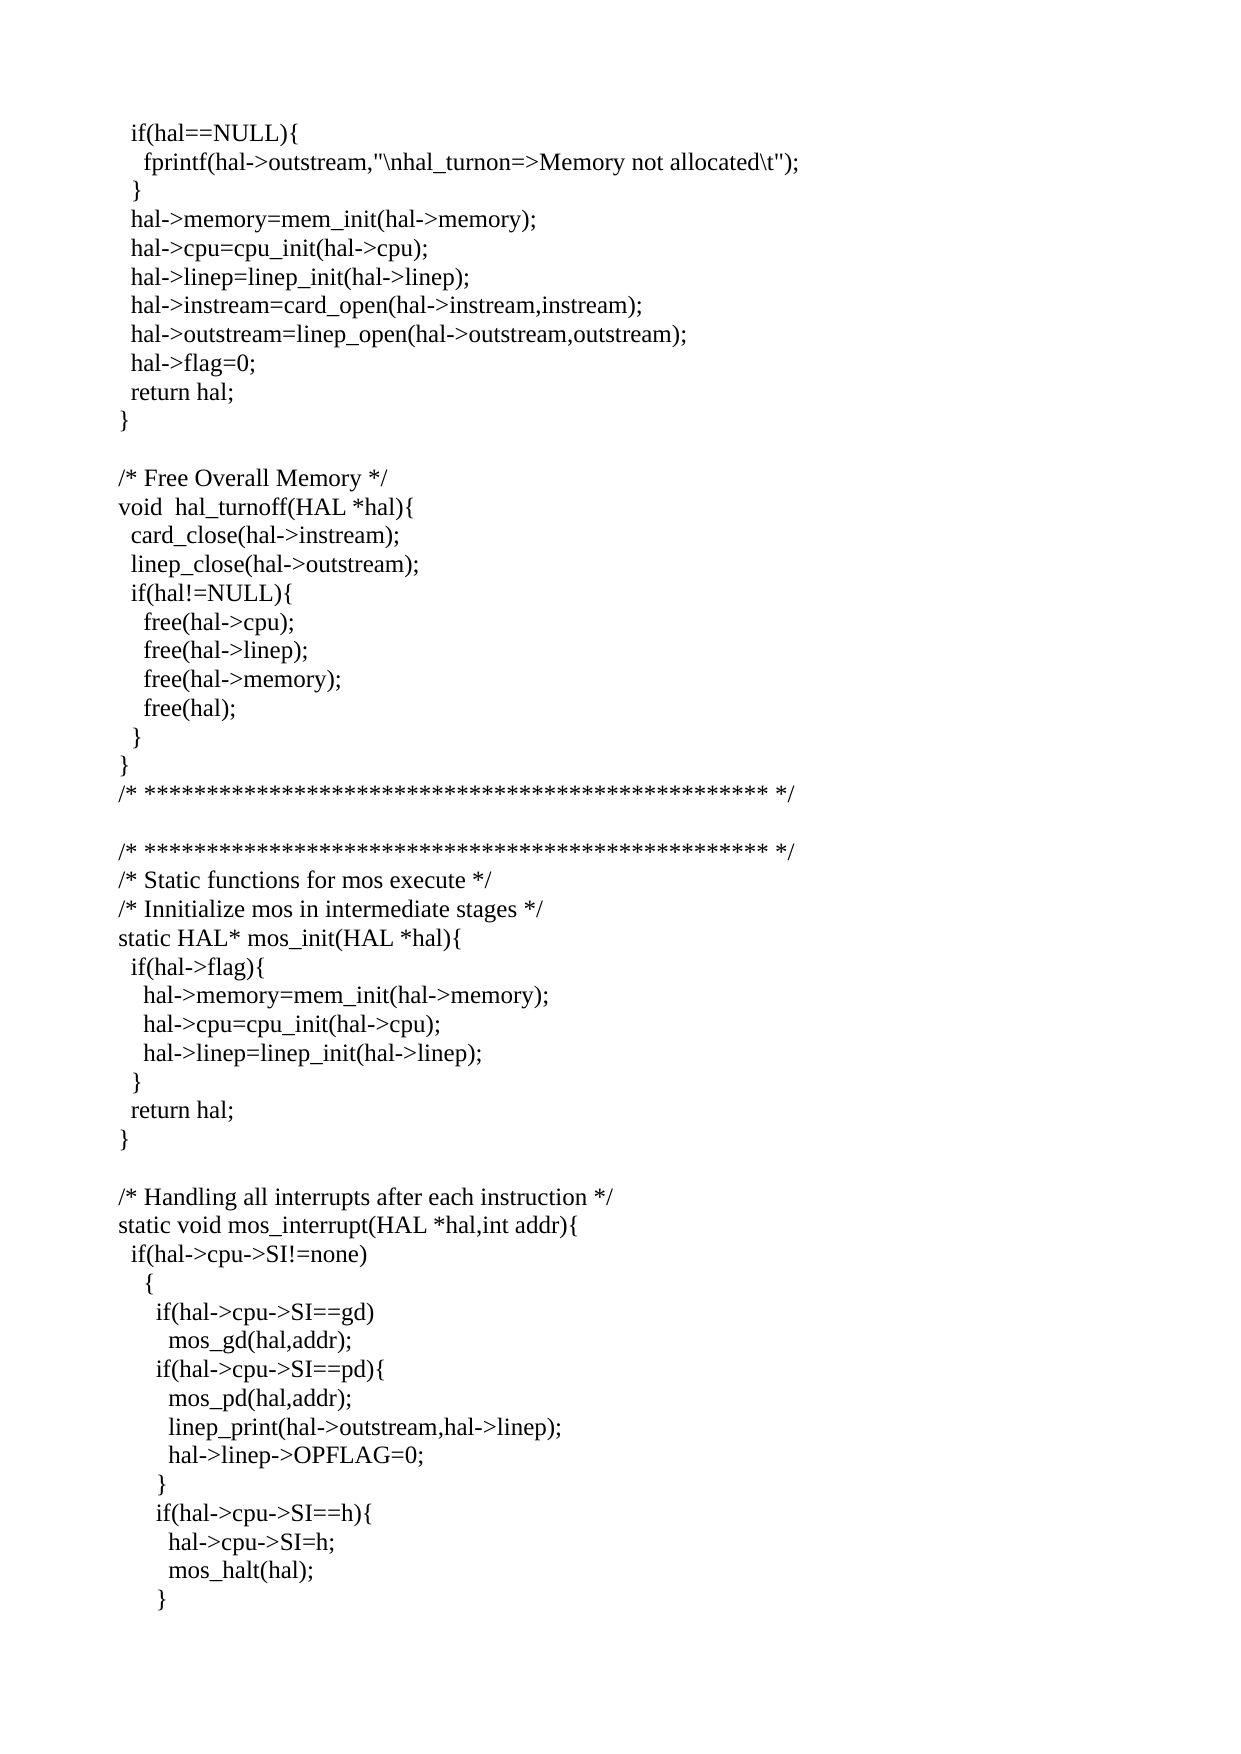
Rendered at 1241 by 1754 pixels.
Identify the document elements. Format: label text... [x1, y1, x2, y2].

text /* Handling all interrupts after each instruction */ [118, 1182, 1122, 1211]
text linep_close(hal->outstream); [118, 549, 1122, 578]
text return hal; [118, 377, 1122, 406]
text if(hal->cpu->SI==gd) [118, 1297, 1122, 1326]
text } [118, 406, 1122, 434]
text static void mos_interrupt(HAL *hal,int addr){ [118, 1211, 1122, 1239]
text free(hal); [118, 693, 1122, 722]
text /* Free Overall Memory */ [118, 463, 1122, 492]
text hal->linep->OPFLAG=0; [118, 1441, 1122, 1469]
text hal->cpu=cpu_init(hal->cpu); [118, 233, 1122, 262]
text if(hal->cpu->SI==pd){ [118, 1354, 1122, 1383]
text mos_gd(hal,addr); [118, 1326, 1122, 1354]
text hal->outstream=linep_open(hal->outstream,outstream); [118, 319, 1122, 348]
text if(hal!=NULL){ [118, 578, 1122, 607]
text } [118, 1584, 1122, 1613]
text hal->flag=0; [118, 348, 1122, 377]
text } [118, 176, 1122, 204]
text void hal_turnoff(HAL *hal){ [118, 492, 1122, 521]
text { [118, 1268, 1122, 1297]
text if(hal->cpu->SI!=none) [118, 1239, 1122, 1268]
text free(hal->memory); [118, 664, 1122, 693]
text hal->linep=linep_init(hal->linep); [118, 1038, 1122, 1067]
text } [118, 722, 1122, 751]
text mos_pd(hal,addr); [118, 1383, 1122, 1412]
text hal->memory=mem_init(hal->memory); [118, 204, 1122, 233]
text fprintf(hal->outstream,"\nhal_turnon=>Memory not allocated\t"); [118, 147, 1122, 176]
text return hal; [118, 1096, 1122, 1124]
text hal->linep=linep_init(hal->linep); [118, 262, 1122, 291]
text /* ************************************************** */ [118, 837, 1122, 866]
text free(hal->linep); [118, 636, 1122, 664]
text hal->cpu=cpu_init(hal->cpu); [118, 1009, 1122, 1038]
text mos_halt(hal); [118, 1556, 1122, 1584]
text linep_print(hal->outstream,hal->linep); [118, 1412, 1122, 1441]
text hal->memory=mem_init(hal->memory); [118, 981, 1122, 1009]
text card_close(hal->instream); [118, 521, 1122, 549]
text } [118, 751, 1122, 779]
text if(hal->flag){ [118, 952, 1122, 981]
text static HAL* mos_init(HAL *hal){ [118, 923, 1122, 952]
text /* Innitialize mos in intermediate stages */ [118, 894, 1122, 923]
text free(hal->cpu); [118, 607, 1122, 636]
text if(hal==NULL){ [118, 118, 1122, 147]
text hal->instream=card_open(hal->instream,instream); [118, 291, 1122, 319]
text } [118, 1067, 1122, 1096]
text } [118, 1124, 1122, 1153]
text if(hal->cpu->SI==h){ [118, 1498, 1122, 1527]
text } [118, 1469, 1122, 1498]
text /* Static functions for mos execute */ [118, 866, 1122, 894]
text hal->cpu->SI=h; [118, 1527, 1122, 1556]
text /* ************************************************** */ [118, 779, 1122, 808]
